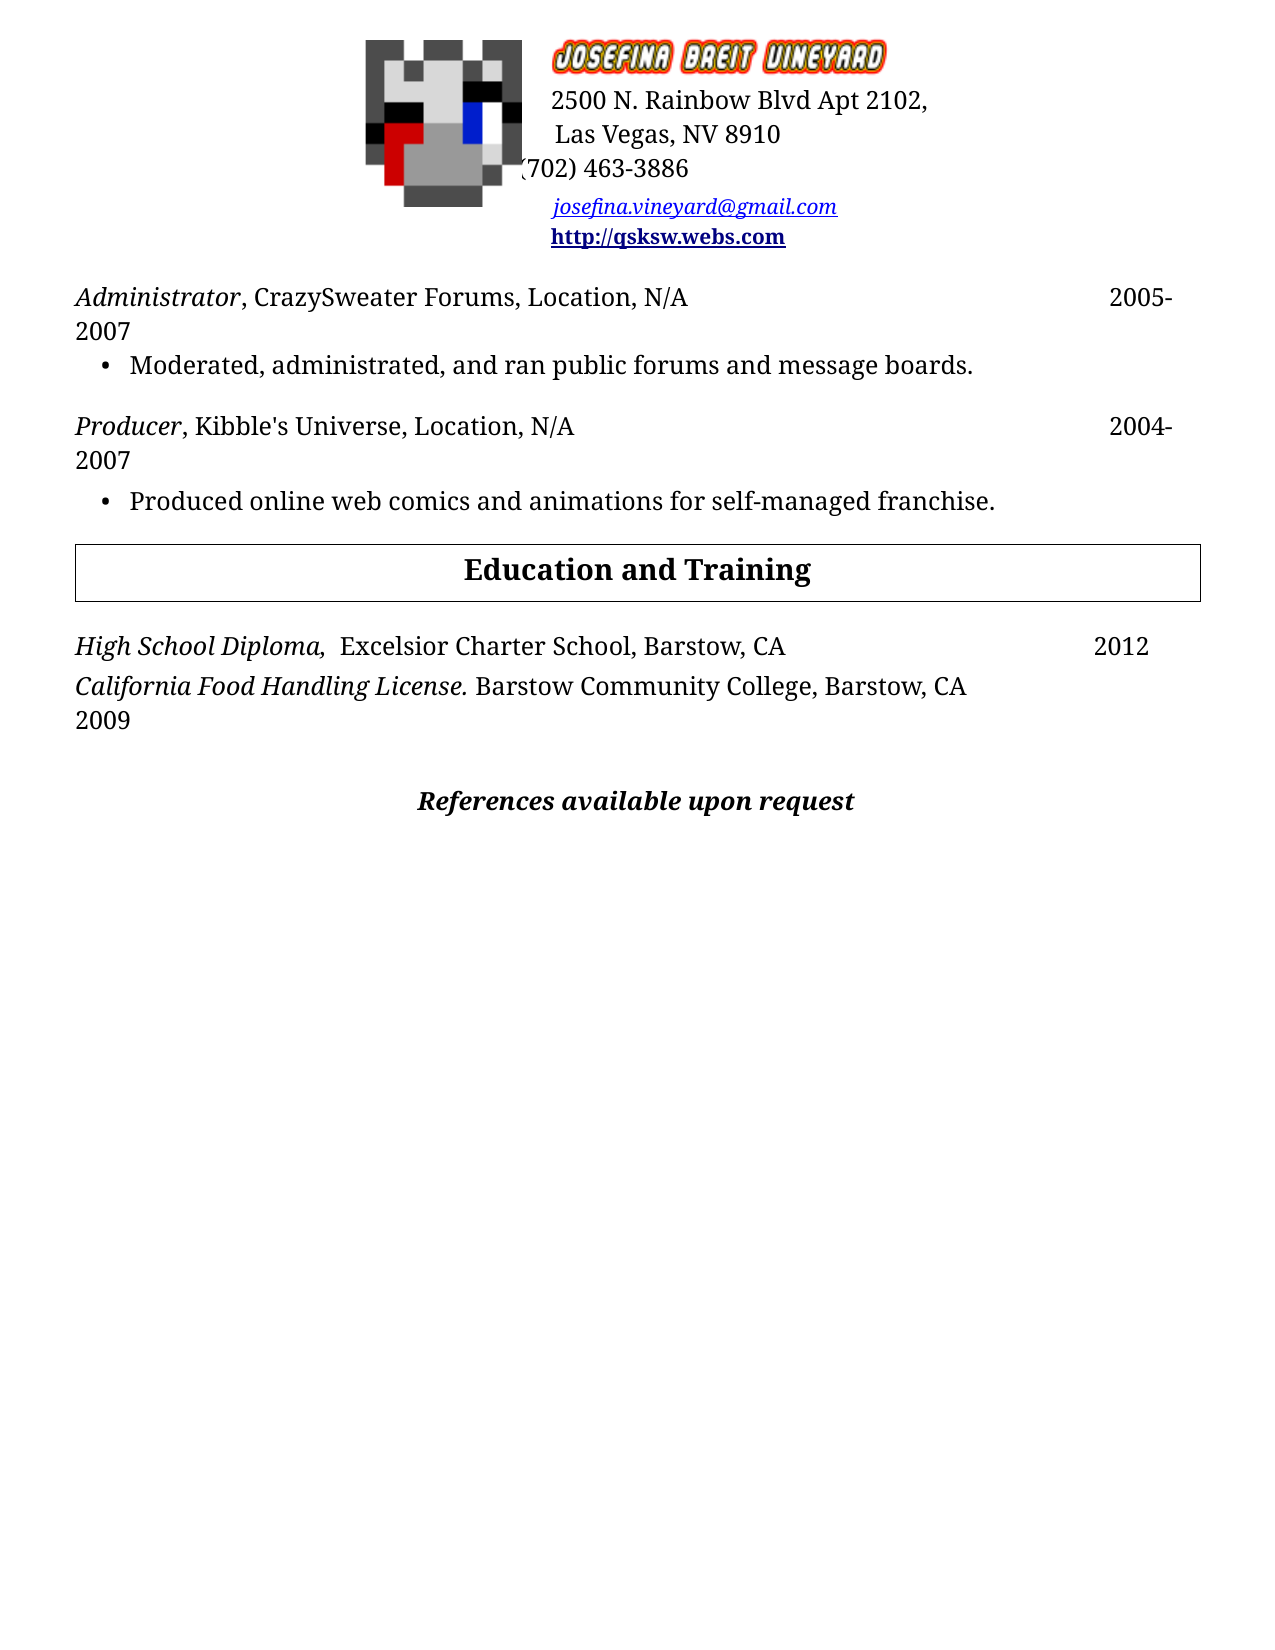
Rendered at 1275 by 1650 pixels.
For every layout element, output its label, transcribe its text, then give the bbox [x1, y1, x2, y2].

text California Food Handling License. Barstow Community College, Barstow, CA 2009 [75, 669, 1200, 737]
picture [551, 37, 889, 77]
text References available upon request [75, 783, 1200, 818]
text • Produced online web comics and animations for self-managed franchise. [75, 483, 1200, 517]
table_header Education and Training [76, 545, 1200, 601]
text High School Diploma, Excelsior Charter School, Barstow, CA 2012 [75, 628, 1200, 663]
text Administrator, CrazySweater Forums, Location, N/A 2005-2007 • Moderated, administrated, and ran public forums and message boards. [75, 280, 1200, 382]
picture [365, 40, 522, 207]
text Producer, Kibble's Universe, Location, N/A 2004-2007 [75, 409, 1200, 477]
